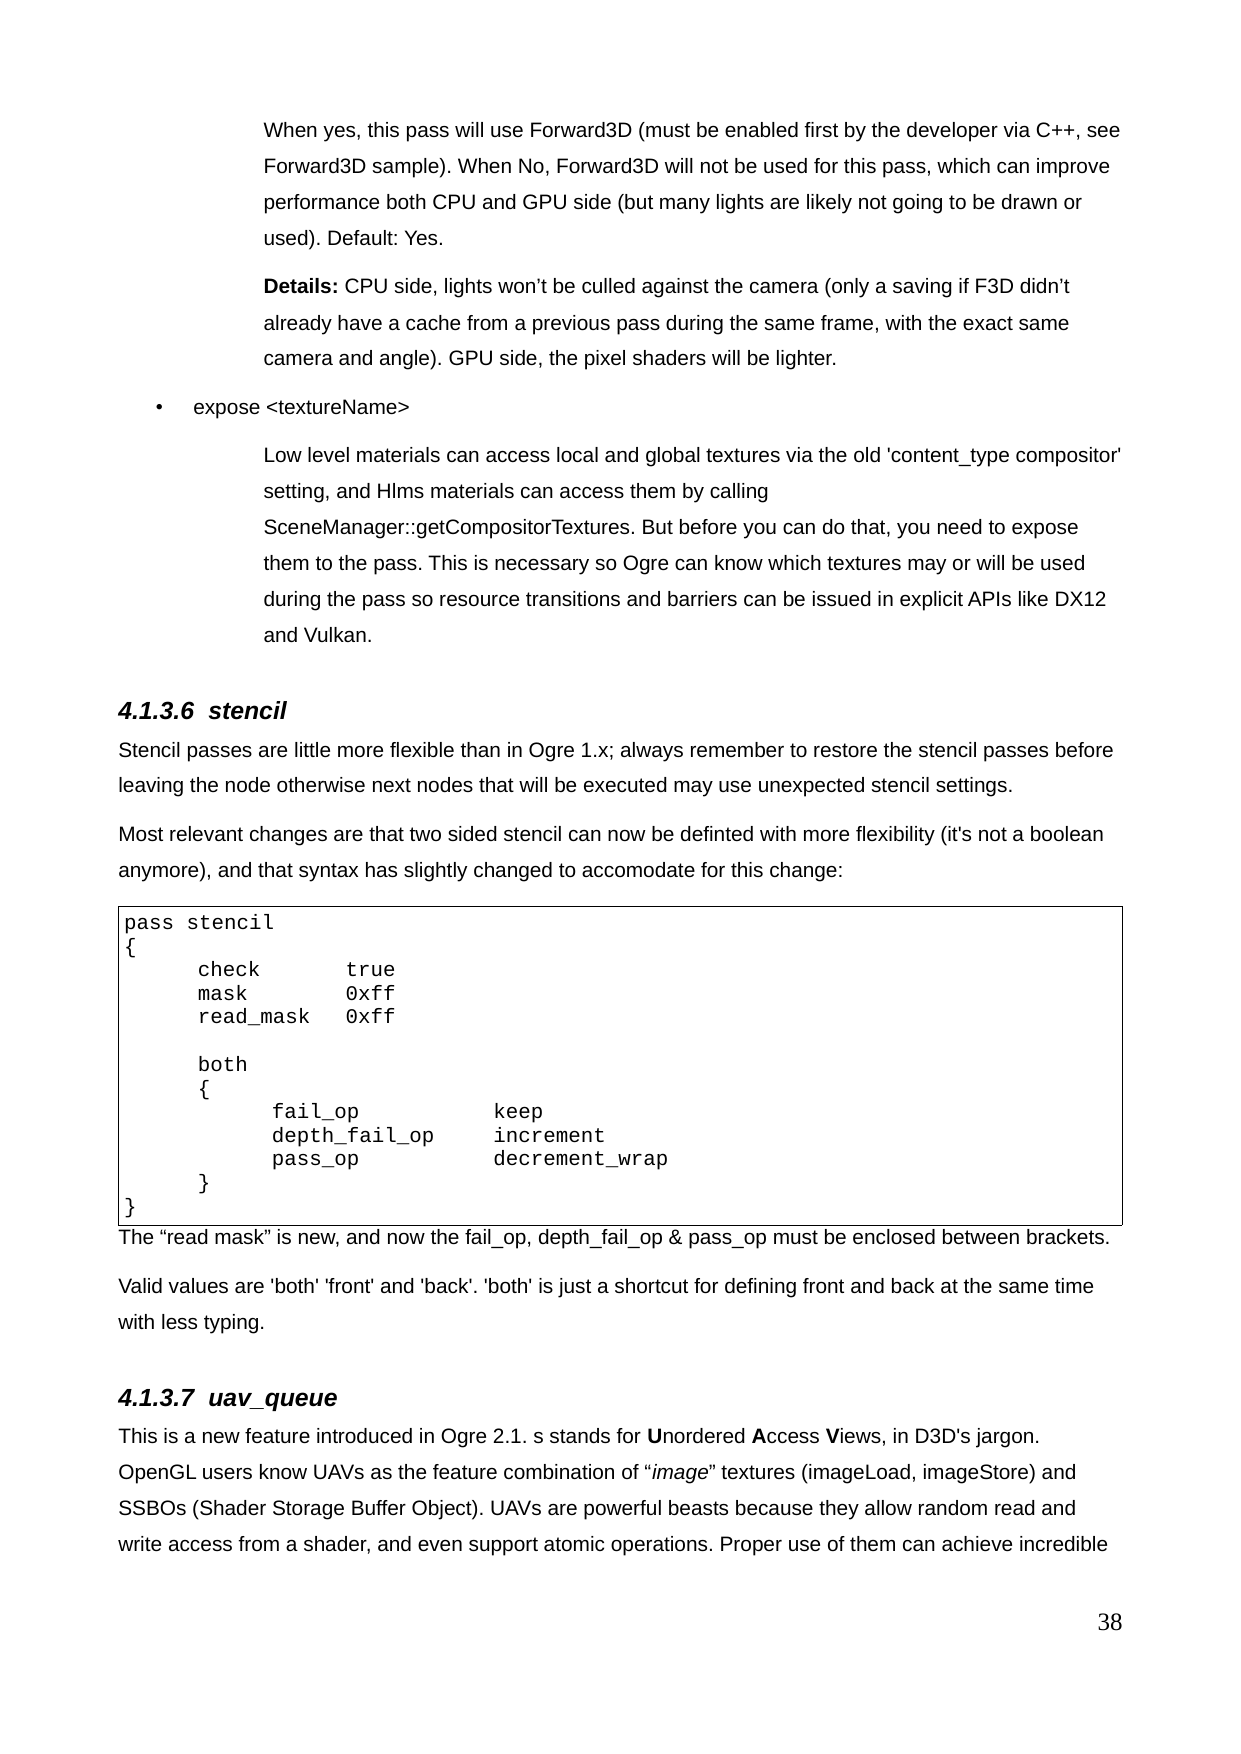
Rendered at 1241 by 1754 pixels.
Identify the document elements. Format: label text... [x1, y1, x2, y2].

text This is a new feature introduced in Ogre 2.1. s stands for Unordered Access Views, in D3D's jargon. OpenGL users know UAVs as the feature combination of “image” textures (imageLoad, imageStore) and SSBOs (Shader Storage Buffer Object). UAVs are powerful beasts because they allow random read and write access from a shader, and even support atomic operations. Proper use of them can achieve incredible [118, 1424, 1122, 1556]
table_header pass stencil { check true mask 0xff read_mask 0xff both { fail_op keep depth_fail_op increment pass_op decrement_wrap } } [119, 907, 1122, 1225]
text Most relevant changes are that two sided stencil can now be definted with more flexibility (it's not a boolean anymore), and that syntax has slightly changed to accomodate for this change: [118, 822, 1122, 882]
list expose <textureName> [156, 395, 1122, 419]
text Low level materials can access local and global textures via the old 'content_type compositor' setting, and Hlms materials can access them by calling SceneManager::getCompositorTextures. But before you can do that, you need to expose them to the pass. This is necessary so Ogre can know which textures may or will be used during the pass so resource transitions and barriers can be issued in explicit APIs like DX12 and Vulkan. [263, 443, 1122, 647]
text The “read mask” is new, and now the fail_op, depth_fail_op & pass_op must be enclosed between brackets. [118, 1226, 1122, 1249]
text Valid values are 'both' 'front' and 'back'. 'both' is just a shortcut for defining front and back at the same time with less typing. [118, 1274, 1122, 1333]
text Details: CPU side, lights won’t be culled against the camera (only a saving if F3D didn’t already have a cache from a previous pass during the same frame, with the exact same camera and angle). GPU side, the pixel shaders will be lighter. [263, 274, 1122, 370]
text When yes, this pass will use Forward3D (must be enabled first by the developer via C++, see Forward3D sample). When No, Forward3D will not be used for this pass, which can improve performance both CPU and GPU side (but many lights are likely not going to be drawn or used). Default: Yes. [263, 118, 1122, 250]
text Stencil passes are little more flexible than in Ogre 1.x; always remember to restore the stencil passes before leaving the node otherwise next nodes that will be executed may use unexpected stencil settings. [118, 737, 1122, 797]
subtitle stencil [118, 696, 1122, 725]
subtitle uav_queue [118, 1383, 1122, 1412]
